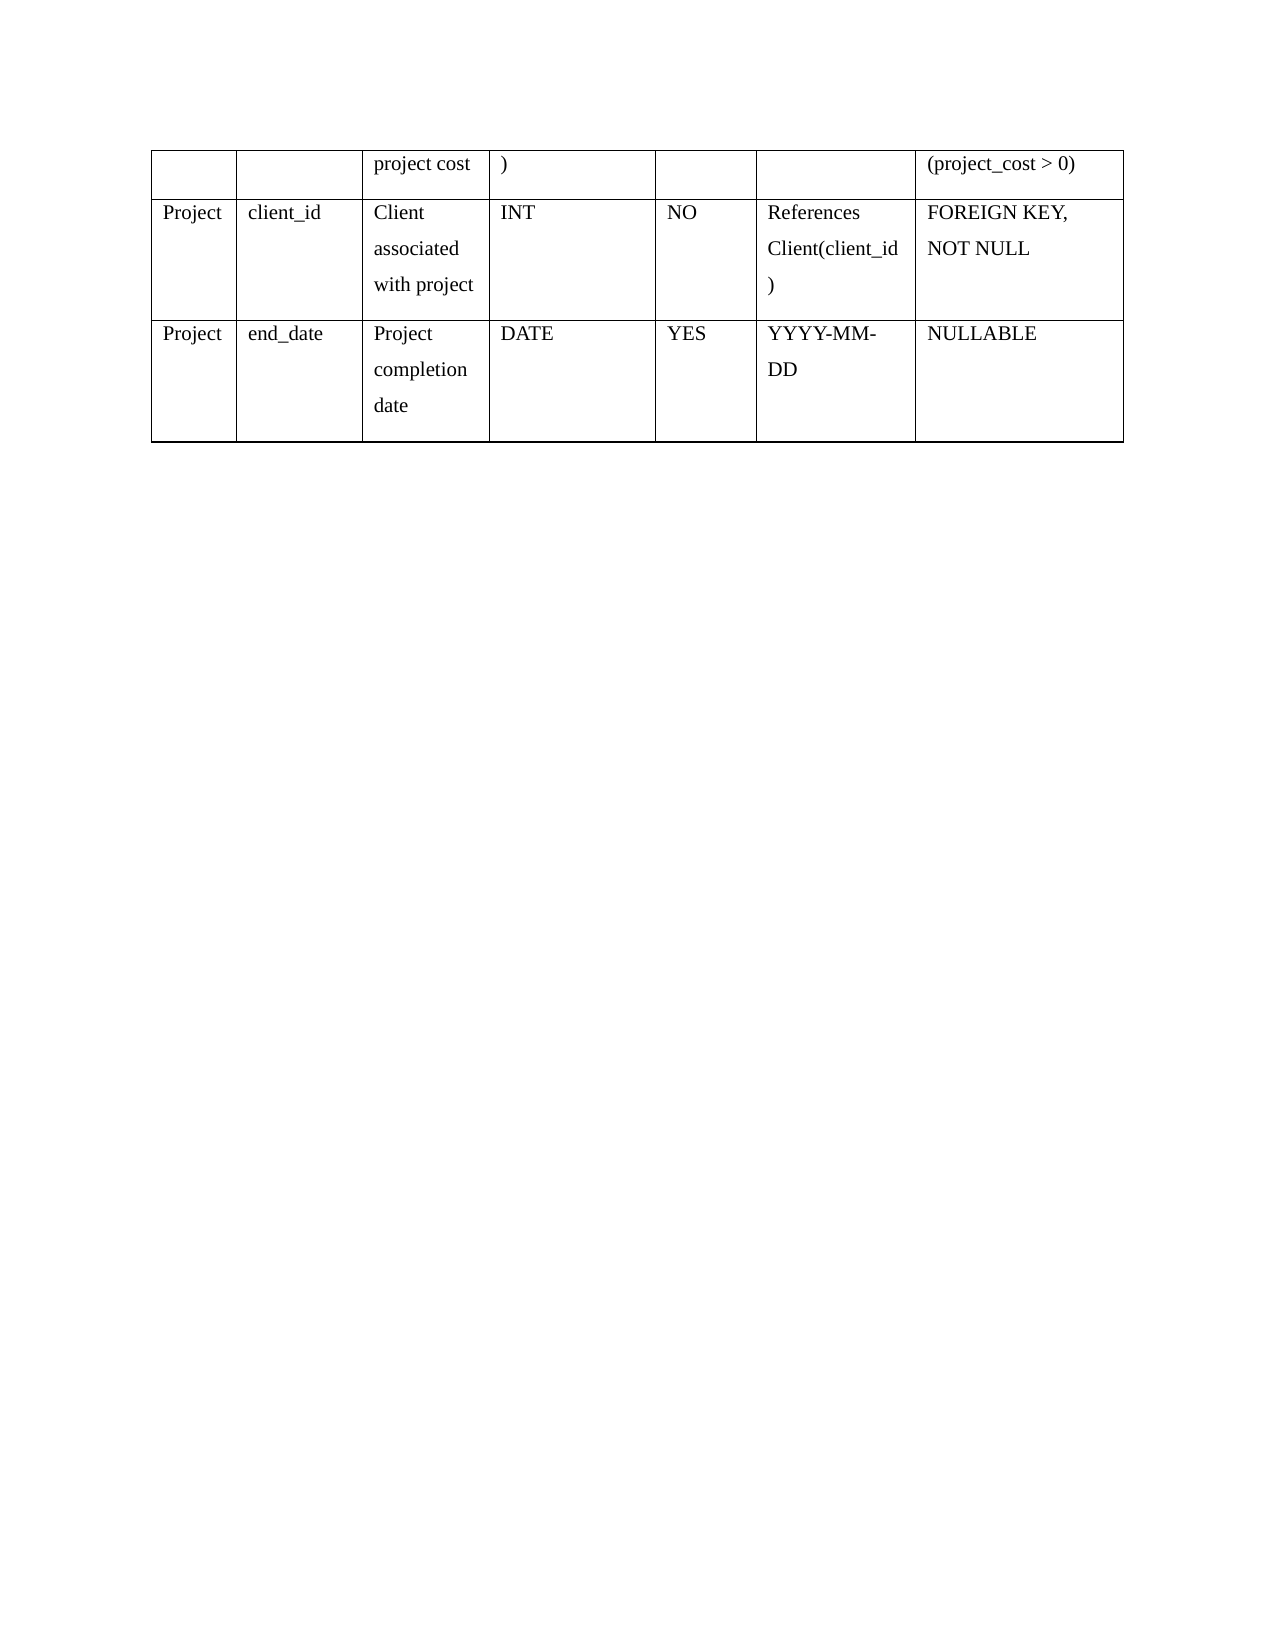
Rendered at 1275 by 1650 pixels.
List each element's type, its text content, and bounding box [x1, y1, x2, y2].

table_cell Project [152, 321, 236, 441]
table_cell (project_cost > 0) [916, 151, 1123, 199]
table_cell References Client(client_id) [757, 200, 915, 320]
table_cell [152, 151, 236, 199]
table_cell YES [656, 321, 756, 441]
table_cell FOREIGN KEY, NOT NULL [916, 200, 1123, 320]
table_cell INT [490, 200, 655, 320]
table_cell project cost [363, 151, 489, 199]
table_cell NULLABLE [916, 321, 1123, 441]
table_cell [757, 151, 915, 199]
table_cell Project completion date [363, 321, 489, 441]
table_cell DATE [490, 321, 655, 441]
table_cell end_date [237, 321, 362, 441]
table_cell [237, 151, 362, 199]
table_cell Client associated with project [363, 200, 489, 320]
table_cell NO [656, 200, 756, 320]
table_cell YYYY-MM-DD [757, 321, 915, 441]
table_cell [656, 151, 756, 199]
table_cell ) [490, 151, 655, 199]
table_cell Project [152, 200, 236, 320]
table_cell client_id [237, 200, 362, 320]
